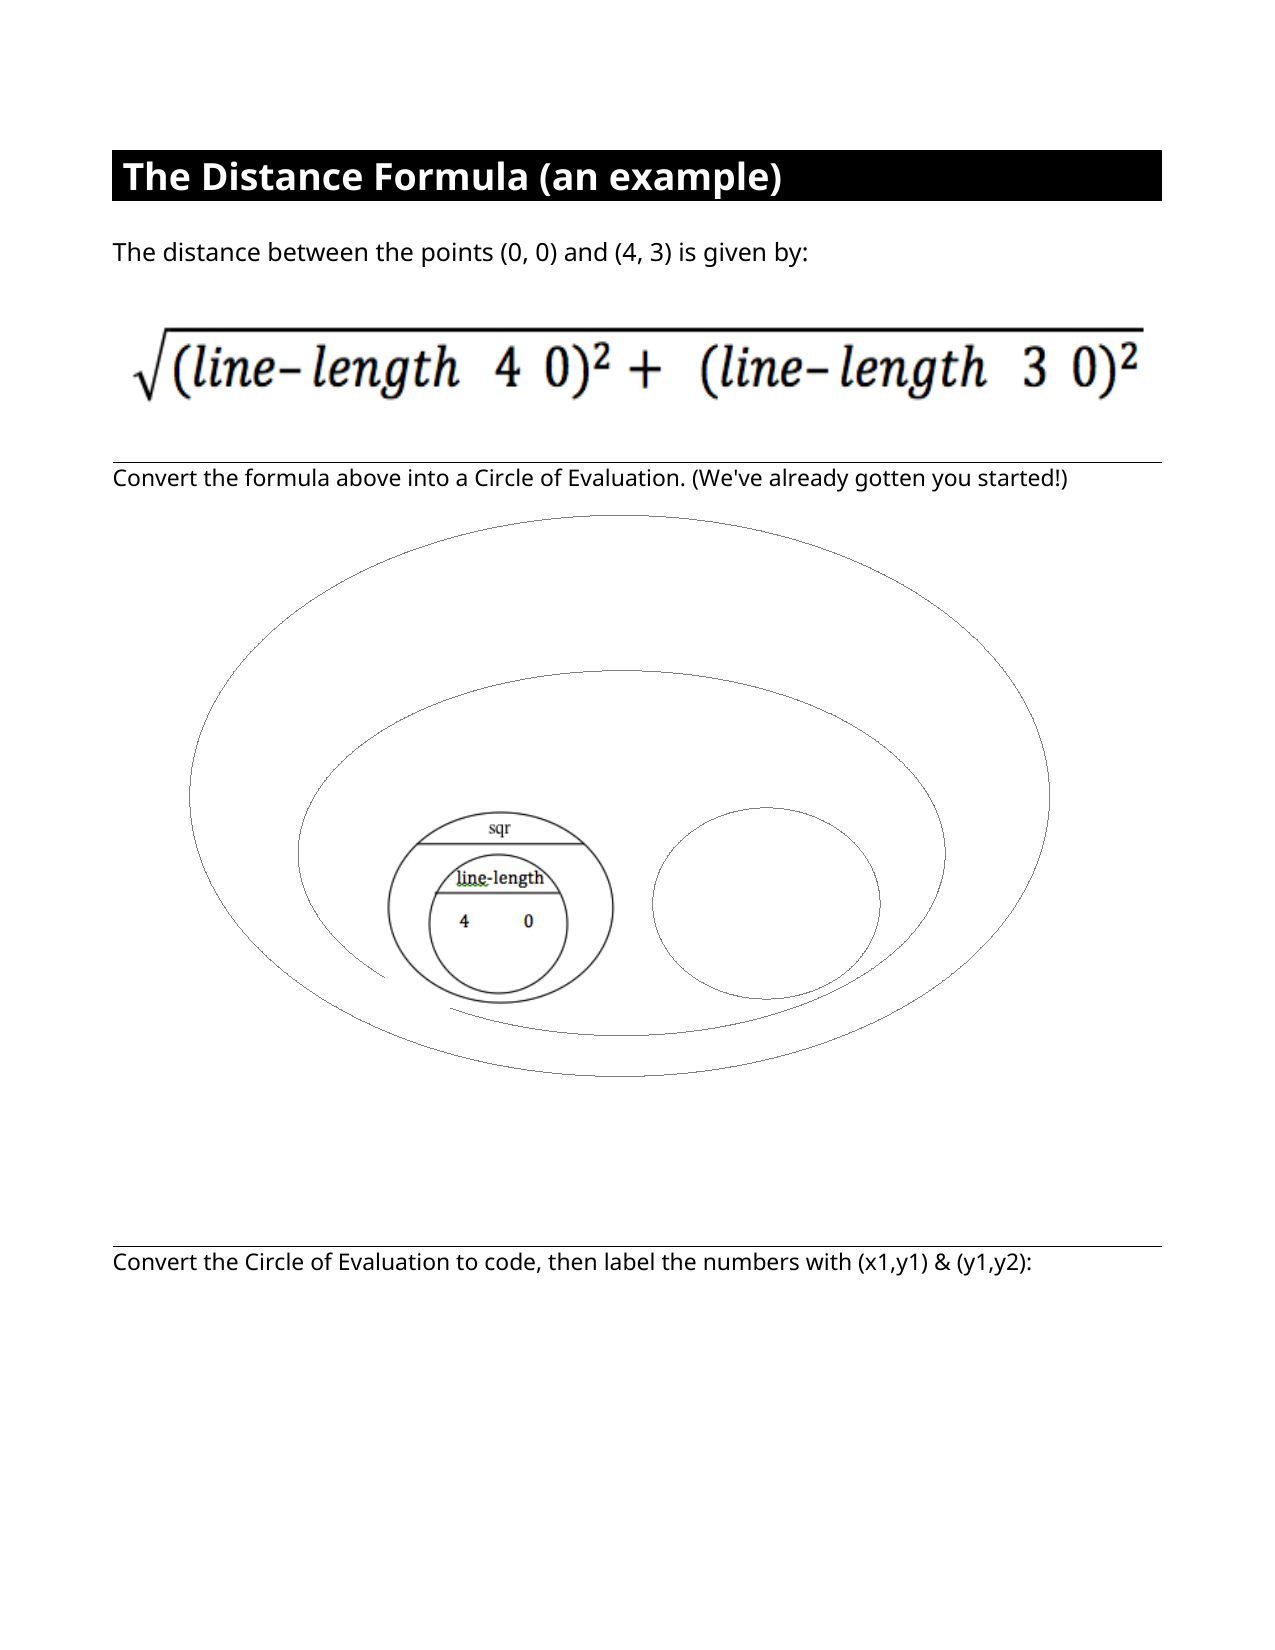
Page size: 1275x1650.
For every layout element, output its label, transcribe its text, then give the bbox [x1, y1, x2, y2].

text The distance between the points (0, 0) and (4, 3) is given by: [112, 235, 1162, 269]
picture [121, 303, 1154, 428]
subtitle The Distance Formula (an example) [112, 150, 1162, 201]
text Convert the Circle of Evaluation to code, then label the numbers with (x1,y1) & (y1,y2): [112, 1247, 1162, 1277]
picture [385, 810, 620, 1008]
text Convert the formula above into a Circle of Evaluation. (We've already gotten you started!) [112, 463, 1162, 493]
